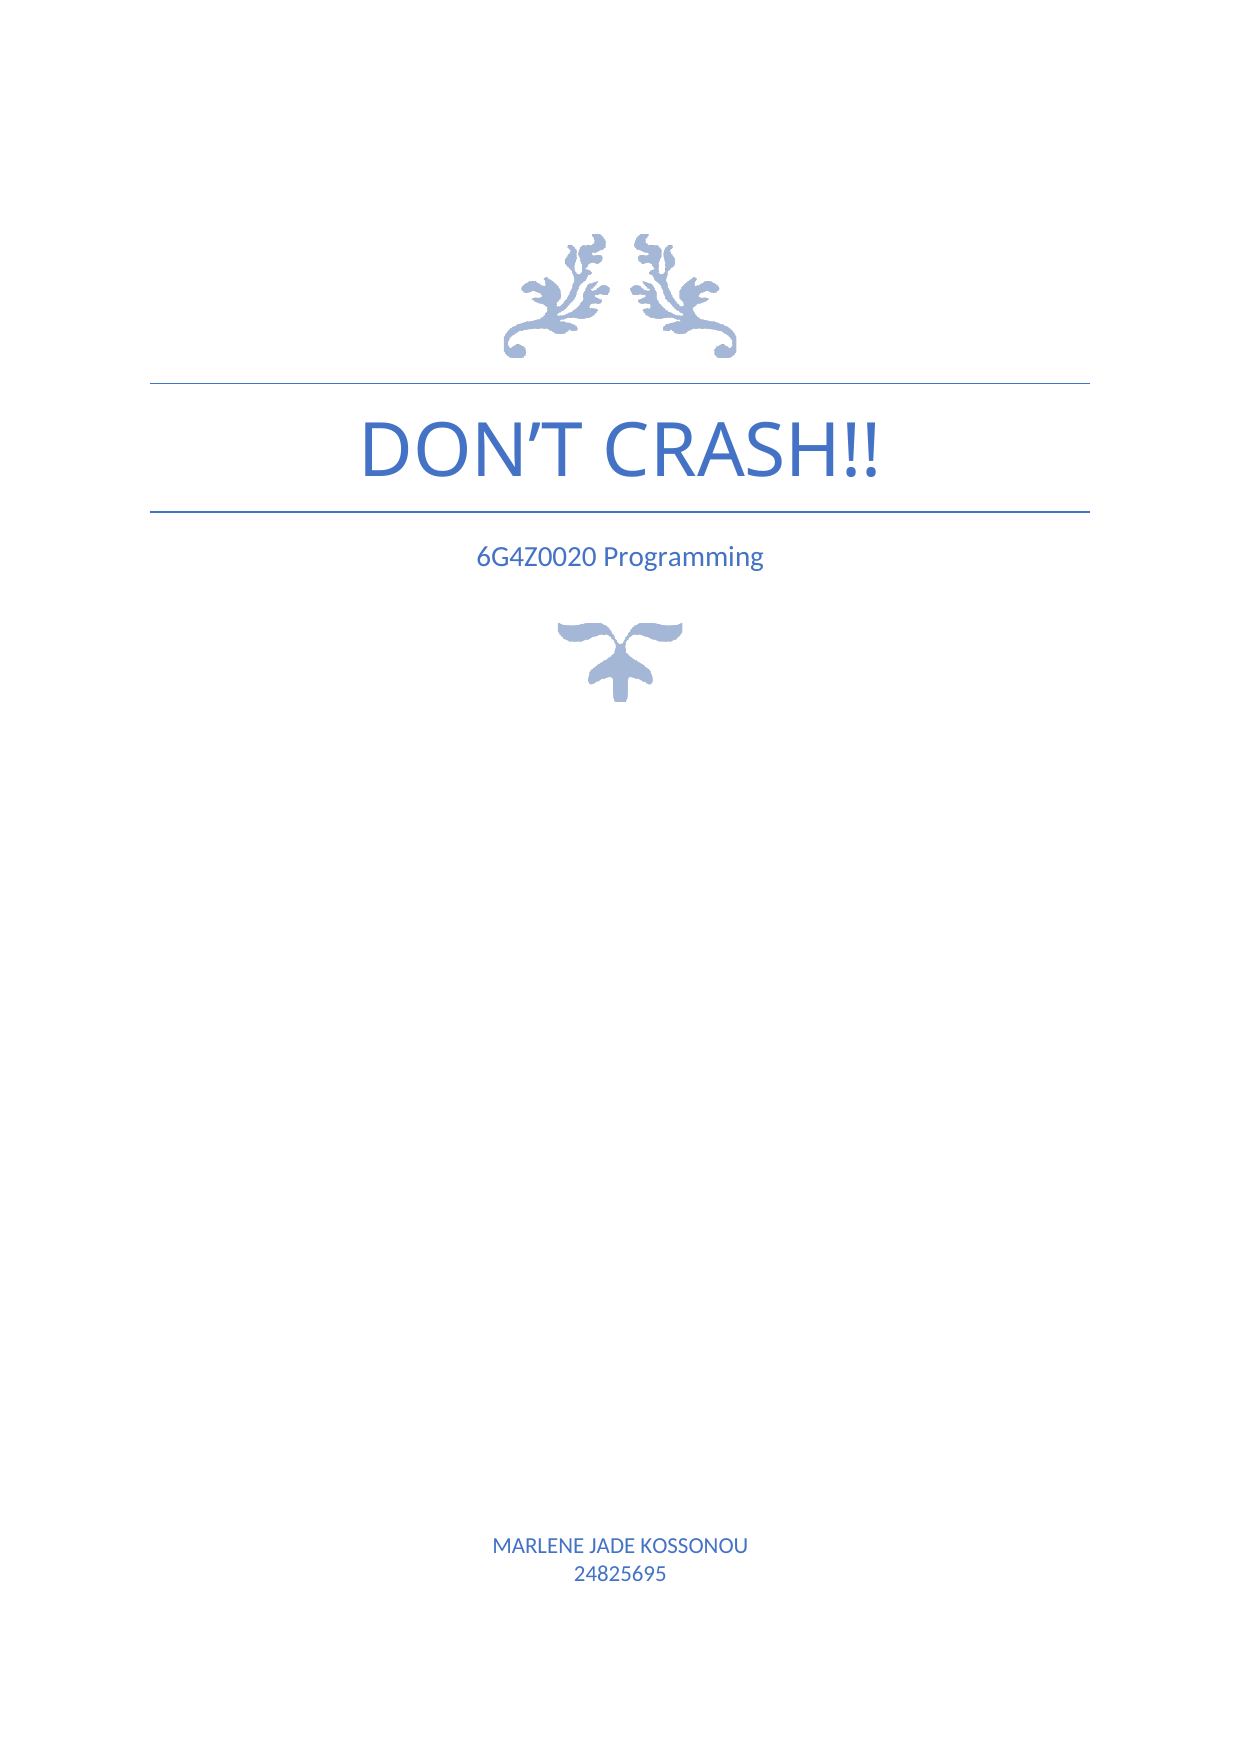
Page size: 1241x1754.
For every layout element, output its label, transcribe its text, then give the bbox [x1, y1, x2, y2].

text Marlene JADE KOSSONOU [150, 1532, 1090, 1559]
text 24825695 [150, 1559, 1090, 1588]
text Don’t Crash!! [150, 384, 1090, 511]
text 6G4Z0020 Programming [150, 538, 1090, 573]
